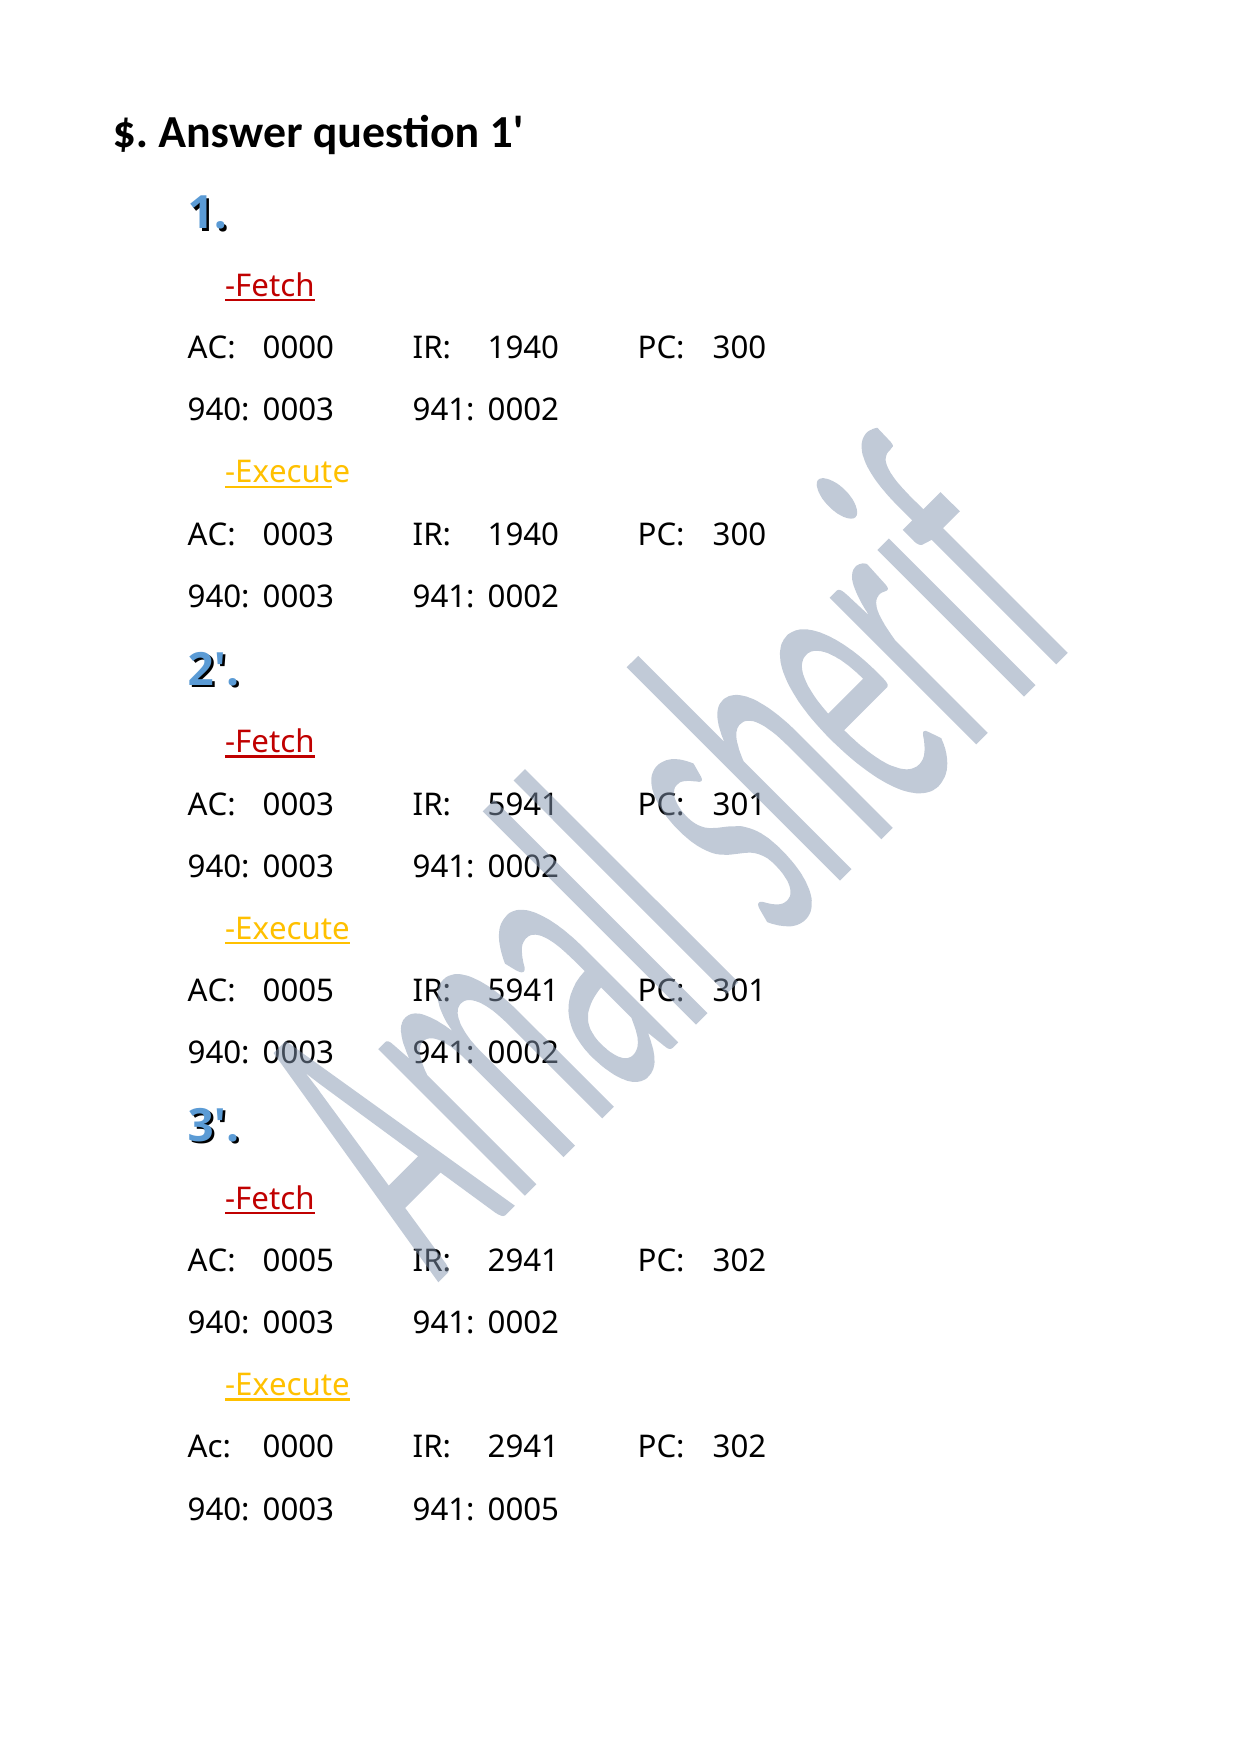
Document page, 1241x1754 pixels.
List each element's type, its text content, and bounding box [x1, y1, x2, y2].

text [926, 574, 1006, 616]
text -Fetch [225, 263, 1125, 305]
text AC: 0000 IR: 1940 PC: 300 [187, 325, 1125, 368]
text 940: 0003 941: 0002 [465, 1030, 555, 1073]
text AC: 0003 IR: 5941 PC: 301 [674, 781, 782, 824]
text [886, 449, 1125, 492]
text -Fetch [225, 1176, 391, 1218]
text 940: 0003 941: 0002 [187, 1300, 1125, 1343]
text [784, 719, 854, 762]
text 3'. [187, 1092, 346, 1155]
text [737, 721, 803, 762]
text [893, 636, 1125, 698]
text AC: 0005 IR: 2941 PC: 302 [428, 1238, 1125, 1281]
text 940: 0003 941: 0002 [423, 1039, 478, 1073]
text AC: 0003 IR: 1940 PC: 300 [187, 512, 944, 554]
text [831, 636, 928, 698]
text AC: 0005 IR: 5941 PC: 301 [187, 968, 583, 1011]
text AC: 0003 IR: 5941 PC: 301 [187, 781, 555, 824]
text [703, 719, 722, 738]
text 940: 0003 941: 0002 [187, 844, 556, 886]
text Ac: 0000 IR: 2941 PC: 302 [187, 1424, 1125, 1467]
text [359, 1092, 483, 1155]
text [602, 906, 679, 948]
text AC: 0005 IR: 5941 PC: 301 [589, 989, 623, 1011]
text [446, 1092, 560, 1155]
text 940: 0003 941: 0002 [777, 844, 1125, 886]
text [664, 906, 1125, 948]
text AC: 0003 IR: 5941 PC: 301 [847, 781, 1125, 824]
text [845, 719, 1125, 762]
text [406, 1176, 1125, 1218]
text 940: 0003 941: 0002 [187, 387, 1125, 430]
text 940: 0003 941: 0005 [187, 1487, 1125, 1529]
text [877, 574, 942, 616]
text AC: 0005 IR: 5941 PC: 301 [664, 968, 1125, 1011]
text 940: 0003 941: 0002 [187, 574, 865, 616]
text 940: 0003 941: 0002 [650, 1030, 1125, 1073]
text AC: 0003 IR: 5941 PC: 301 [765, 781, 865, 824]
text [523, 1092, 1125, 1155]
text $. Answer question 1' [112, 103, 1125, 159]
text [321, 1092, 415, 1155]
text AC: 0005 IR: 5941 PC: 301 [605, 968, 681, 1011]
text -Execute [225, 449, 884, 492]
text AC: 0005 IR: 2941 PC: 302 [187, 1238, 436, 1281]
text -Fetch [225, 719, 720, 762]
text 940: 0003 941: 0002 [538, 1030, 610, 1073]
text [944, 512, 1125, 554]
text [802, 651, 862, 698]
text 940: 0003 941: 0002 [601, 844, 789, 886]
text 940: 0003 941: 0002 [187, 1030, 407, 1073]
text 1. [187, 179, 1125, 242]
text -Execute [225, 1362, 1125, 1405]
text 2'. [187, 636, 795, 698]
text 940: 0003 941: 0002 [540, 844, 617, 886]
text -Execute [225, 906, 618, 948]
text [990, 574, 1125, 616]
text 940: 0003 941: 0002 [592, 1030, 637, 1058]
text AC: 0003 IR: 5941 PC: 301 [538, 781, 671, 824]
